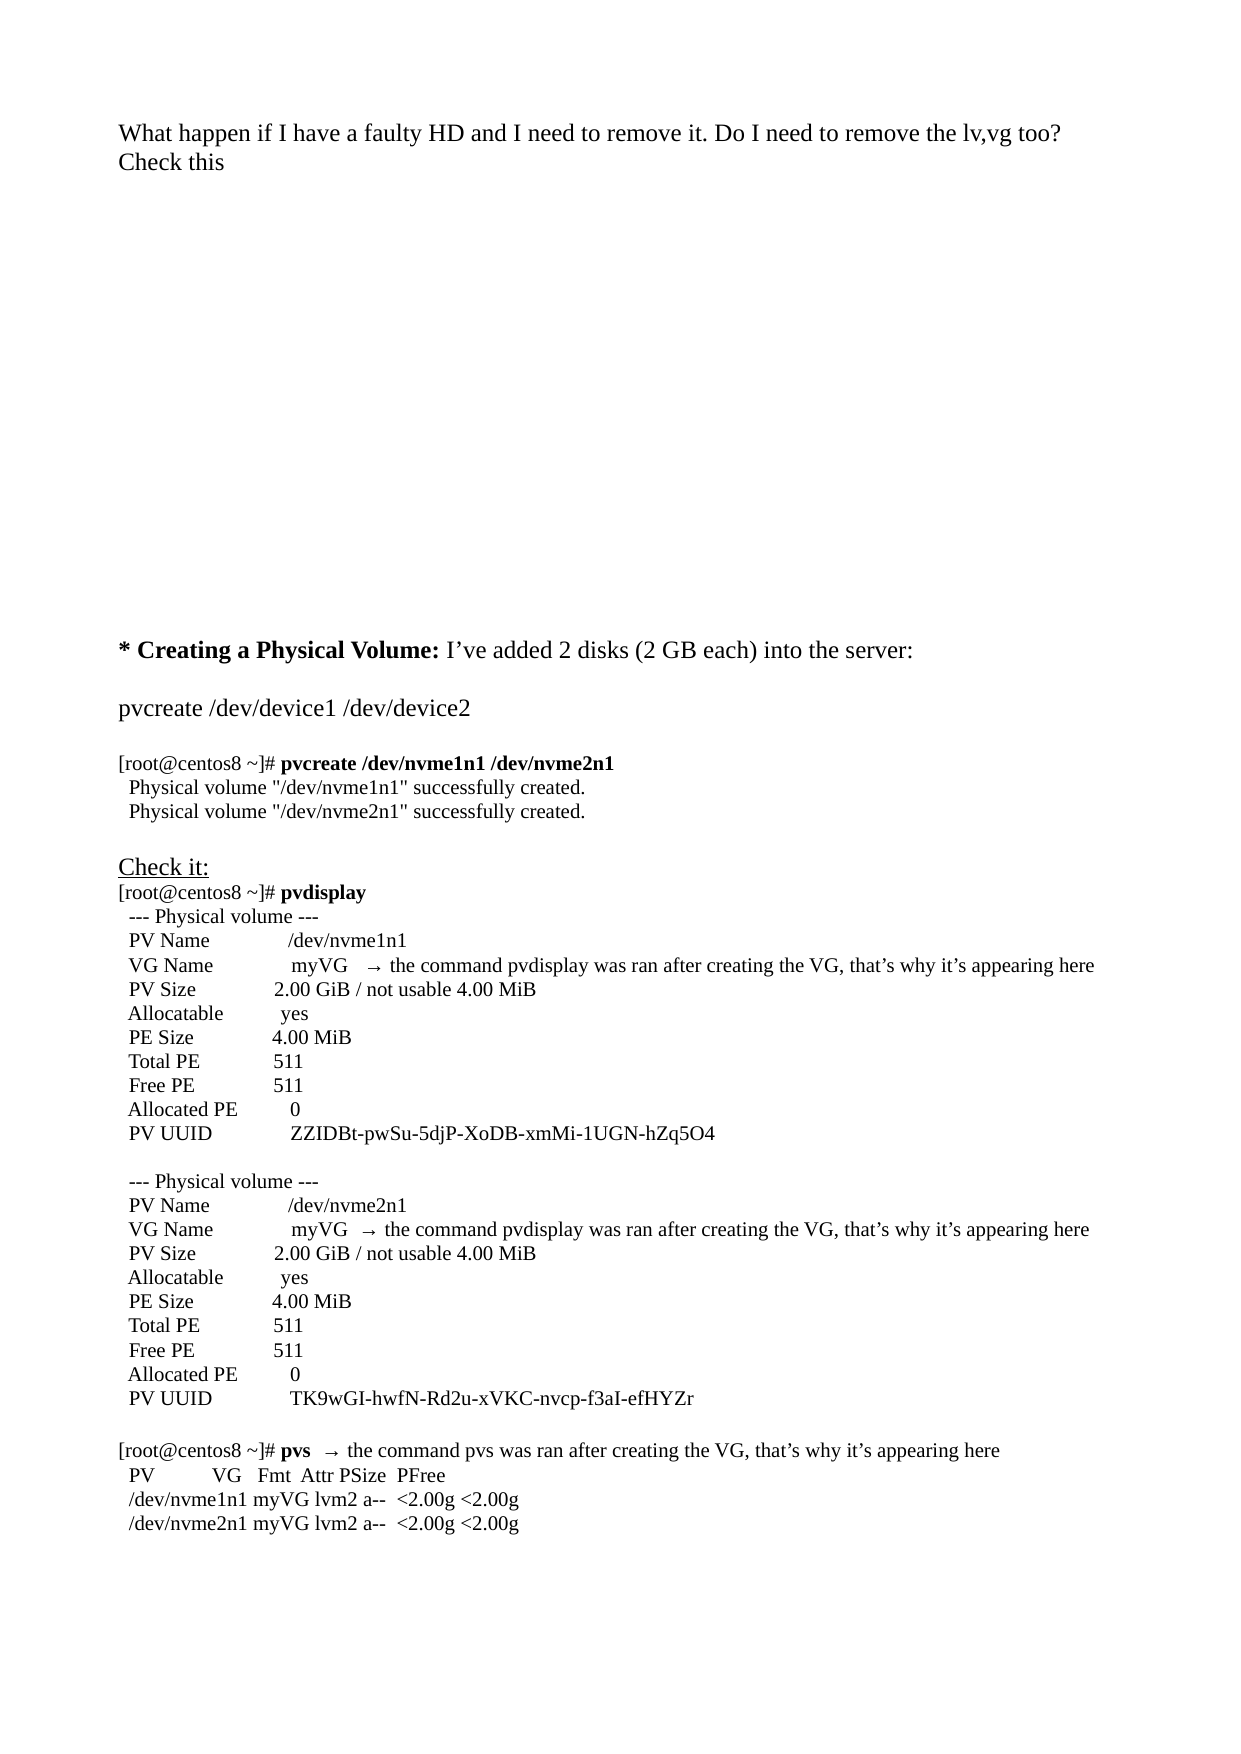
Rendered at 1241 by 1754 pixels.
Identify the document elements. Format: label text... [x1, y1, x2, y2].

text Allocatable yes [118, 1265, 1122, 1289]
text Check it: [118, 852, 1122, 880]
text * Creating a Physical Volume: I’ve added 2 disks (2 GB each) into the server: [118, 636, 1122, 664]
text PV Size 2.00 GiB / not usable 4.00 MiB [118, 977, 1122, 1001]
text --- Physical volume --- [118, 1169, 1122, 1193]
text [root@centos8 ~]# pvs → the command pvs was ran after creating the VG, that’s why it’s appearing here [118, 1438, 1122, 1462]
text PV UUID ZZIDBt-pwSu-5djP-XoDB-xmMi-1UGN-hZq5O4 [118, 1121, 1122, 1145]
text What happen if I have a faulty HD and I need to remove it. Do I need to remove the lv,vg too? Check this [118, 118, 1122, 176]
text PE Size 4.00 MiB [118, 1025, 1122, 1049]
text PV UUID TK9wGI-hwfN-Rd2u-xVKC-nvcp-f3aI-efHYZr [118, 1386, 1122, 1410]
text PV Name /dev/nvme1n1 [118, 928, 1122, 952]
text --- Physical volume --- [118, 904, 1122, 928]
text Allocated PE 0 [118, 1362, 1122, 1386]
text Free PE 511 [118, 1337, 1122, 1362]
text Physical volume "/dev/nvme1n1" successfully created. [118, 775, 1122, 799]
text Total PE 511 [118, 1049, 1122, 1073]
text Allocatable yes [118, 1001, 1122, 1025]
text pvcreate /dev/device1 /dev/device2 [118, 693, 1122, 722]
text PV VG Fmt Attr PSize PFree [118, 1462, 1122, 1487]
text /dev/nvme1n1 myVG lvm2 a-- <2.00g <2.00g [118, 1487, 1122, 1511]
text Free PE 511 [118, 1073, 1122, 1097]
text VG Name myVG → the command pvdisplay was ran after creating the VG, that’s why it’s appearing here [118, 952, 1122, 977]
text VG Name myVG → the command pvdisplay was ran after creating the VG, that’s why it’s appearing here [118, 1217, 1122, 1241]
text Total PE 511 [118, 1313, 1122, 1337]
text PV Name /dev/nvme2n1 [118, 1193, 1122, 1217]
text Physical volume "/dev/nvme2n1" successfully created. [118, 799, 1122, 823]
text [root@centos8 ~]# pvdisplay [118, 880, 1122, 904]
text PV Size 2.00 GiB / not usable 4.00 MiB [118, 1241, 1122, 1265]
text PE Size 4.00 MiB [118, 1289, 1122, 1313]
text Allocated PE 0 [118, 1097, 1122, 1121]
text /dev/nvme2n1 myVG lvm2 a-- <2.00g <2.00g [118, 1511, 1122, 1535]
text [root@centos8 ~]# pvcreate /dev/nvme1n1 /dev/nvme2n1 [118, 751, 1122, 775]
